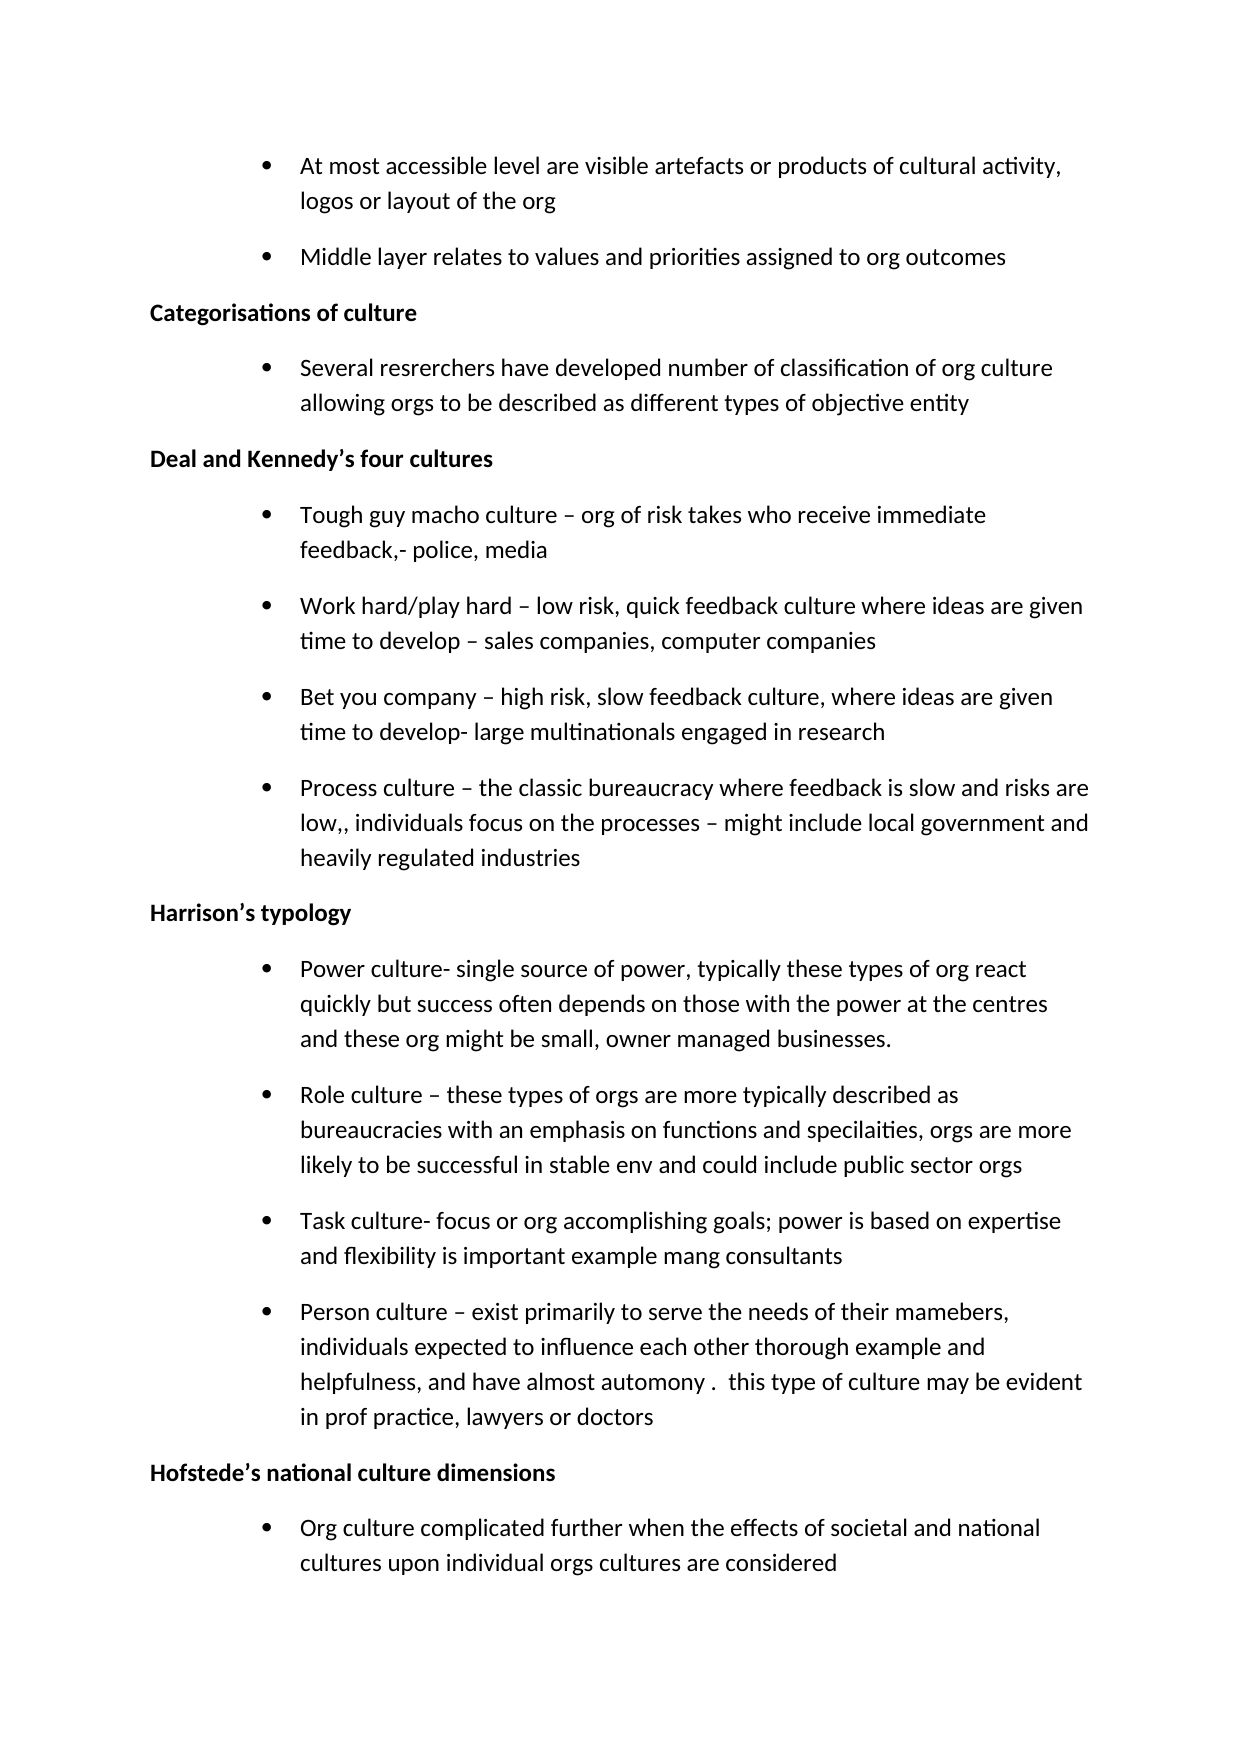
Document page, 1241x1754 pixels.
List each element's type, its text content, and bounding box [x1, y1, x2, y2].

list Task culture- focus or org accomplishing goals; power is based on expertise and flexibility is important example mang consultants [262, 1205, 1090, 1271]
list Org culture complicated further when the effects of societal and national cultures upon individual orgs cultures are considered [262, 1512, 1090, 1578]
text Harrison’s typology [150, 897, 1090, 928]
list Several resrerchers have developed number of classification of org culture allowing orgs to be described as different types of objective entity [262, 352, 1090, 418]
text Categorisations of culture [150, 297, 1090, 327]
list Process culture – the classic bureaucracy where feedback is slow and risks are low,, individuals focus on the processes – might include local government and heavily regulated industries [262, 772, 1090, 872]
list Tough guy macho culture – org of risk takes who receive immediate feedback,- police, media [262, 499, 1090, 565]
list At most accessible level are visible artefacts or products of cultural activity, logos or layout of the org [262, 150, 1090, 216]
list Work hard/play hard – low risk, quick feedback culture where ideas are given time to develop – sales companies, computer companies [262, 590, 1090, 656]
list Power culture- single source of power, typically these types of org react quickly but success often depends on those with the power at the centres and these org might be small, owner managed businesses. [262, 953, 1090, 1054]
list Role culture – these types of orgs are more typically described as bureaucracies with an emphasis on functions and specilaities, orgs are more likely to be successful in stable env and could include public sector orgs [262, 1079, 1090, 1180]
text Deal and Kennedy’s four cultures [150, 443, 1090, 474]
text Hofstede’s national culture dimensions [150, 1457, 1090, 1487]
list Bet you company – high risk, slow feedback culture, where ideas are given time to develop- large multinationals engaged in research [262, 681, 1090, 746]
list Middle layer relates to values and priorities assigned to org outcomes [262, 241, 1090, 271]
list Person culture – exist primarily to serve the needs of their mamebers, individuals expected to influence each other thorough example and helpfulness, and have almost automony . this type of culture may be evident in prof practice, lawyers or doctors [262, 1296, 1090, 1431]
